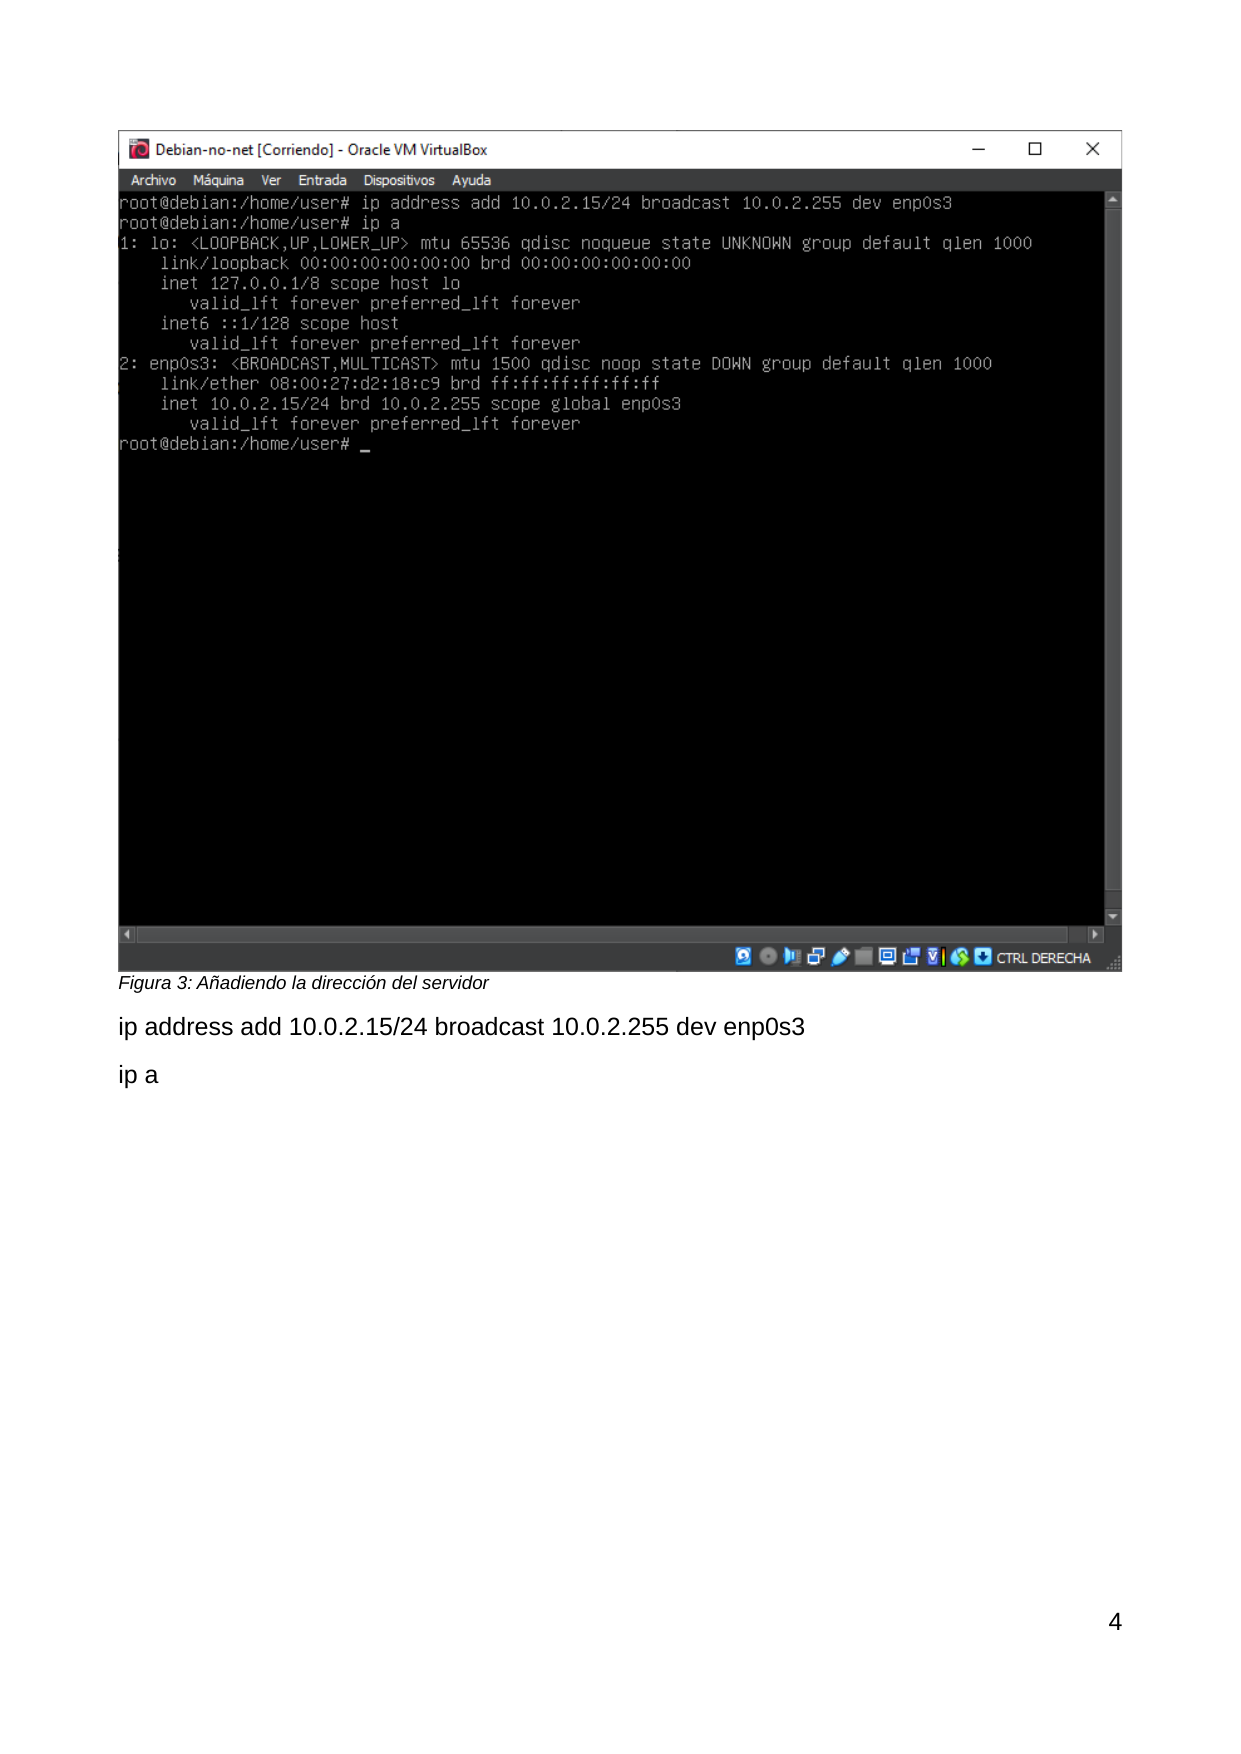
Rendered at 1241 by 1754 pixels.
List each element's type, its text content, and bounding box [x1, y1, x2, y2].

picture [118, 130, 1123, 972]
text ip a [118, 1060, 1122, 1089]
text Figura 3: Añadiendo la dirección del servidor [118, 972, 1122, 993]
text ip address add 10.0.2.15/24 broadcast 10.0.2.255 dev enp0s3 [118, 1012, 1122, 1041]
